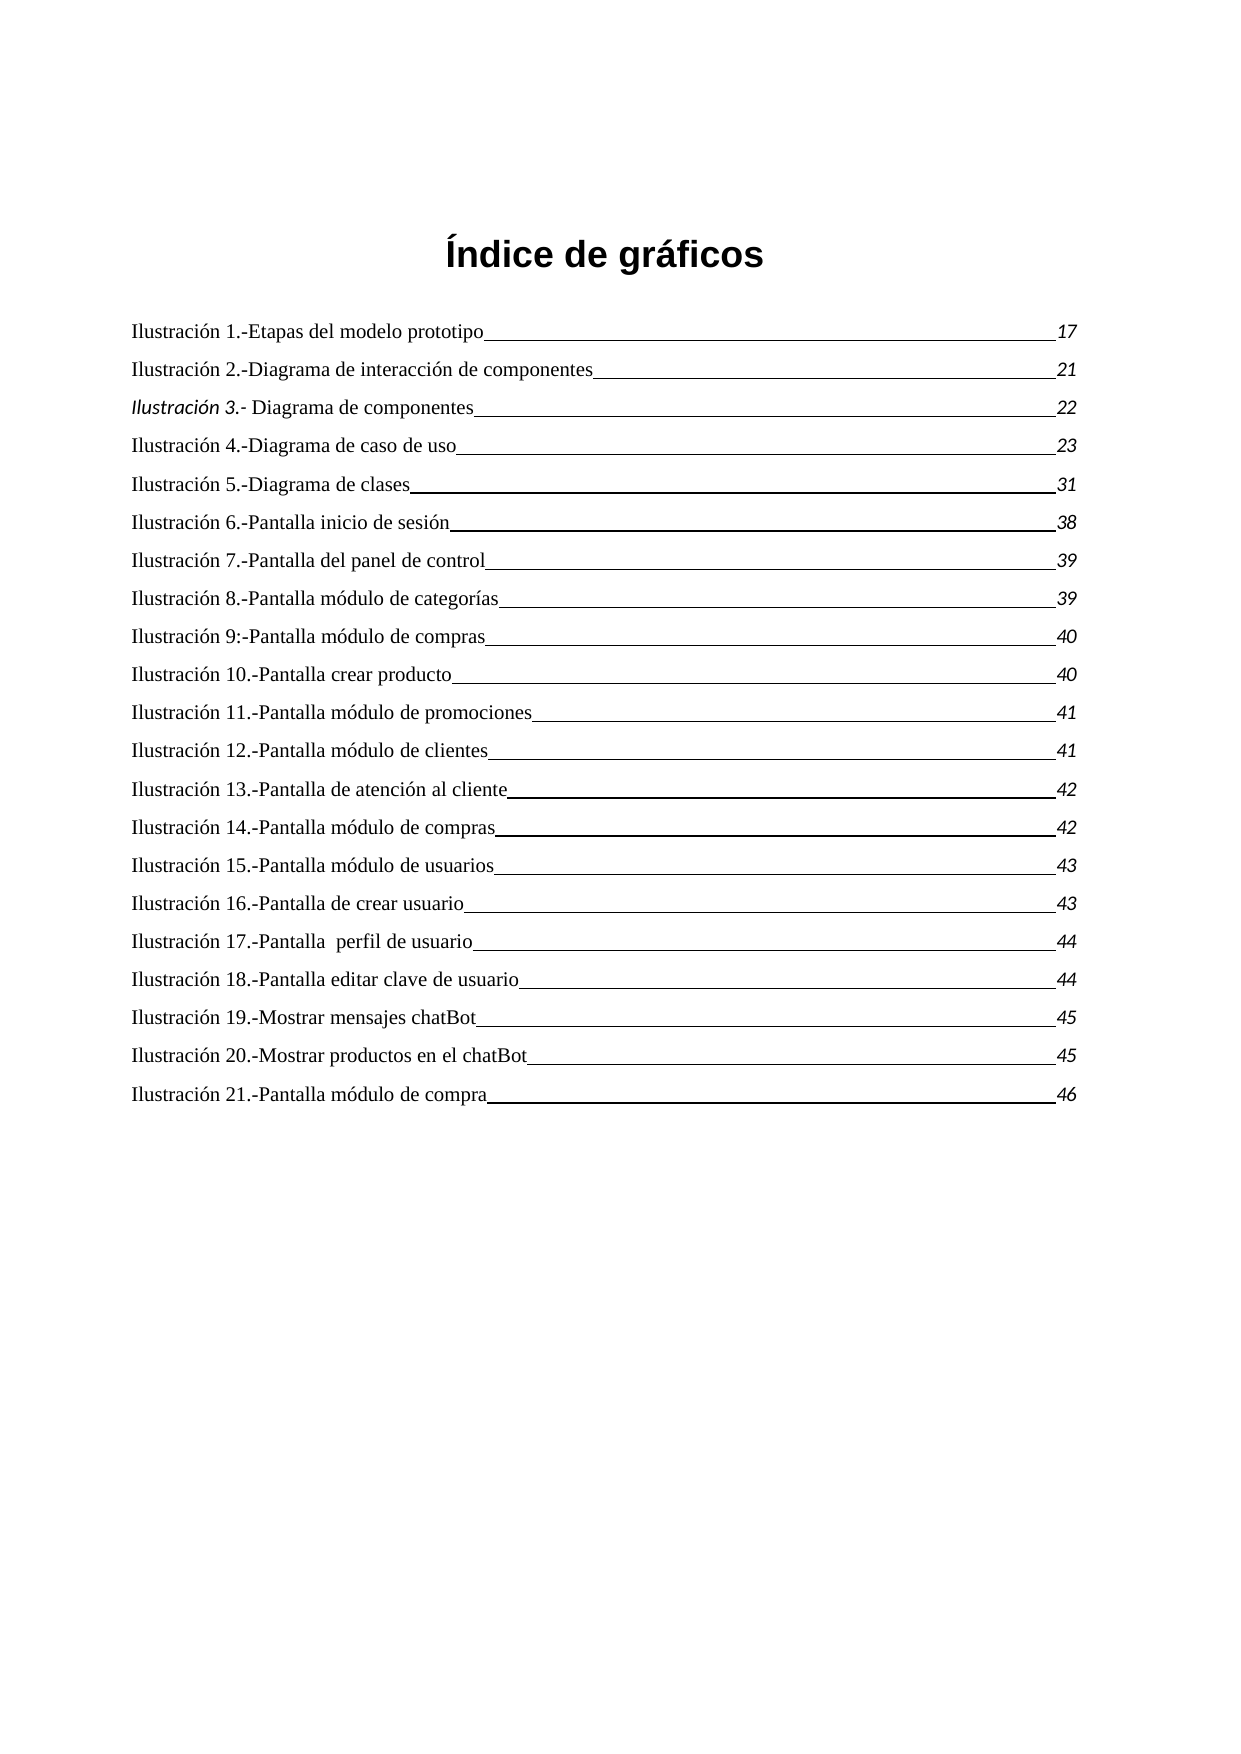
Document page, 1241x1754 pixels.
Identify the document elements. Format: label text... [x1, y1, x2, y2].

text Ilustración 1.-Etapas del modelo prototipo 17 Ilustración 2.-Diagrama de interacción de componentes 21 Ilustración 3.- Diagrama de componentes 22 Ilustración 4.-Diagrama de caso de uso 23 Ilustración 5.-Diagrama de clases 31 Ilustración 6.-Pantalla inicio de sesión 38 Ilustración 7.-Pantalla del panel de control 39 Ilustración 8.-Pantalla módulo de categorías 39 Ilustración 9:-Pantalla módulo de compras 40 Ilustración 10.-Pantalla crear producto 40 Ilustración 11.-Pantalla módulo de promociones 41 Ilustración 12.-Pantalla módulo de clientes 41 Ilustración 13.-Pantalla de atención al cliente 42 Ilustración 14.-Pantalla módulo de compras 42 Ilustración 15.-Pantalla módulo de usuarios 43 Ilustración 16.-Pantalla de crear usuario 43 Ilustración 17.-Pantalla perfil de usuario 44 Ilustración 18.-Pantalla editar clave de usuario 44 Ilustración 19.-Mostrar mensajes chatBot 45 Ilustración 20.-Mostrar productos en el chatBot 45 Ilustración 21.-Pantalla módulo de compra 46 [131, 318, 1077, 1106]
subtitle Índice de gráficos [445, 233, 1194, 276]
